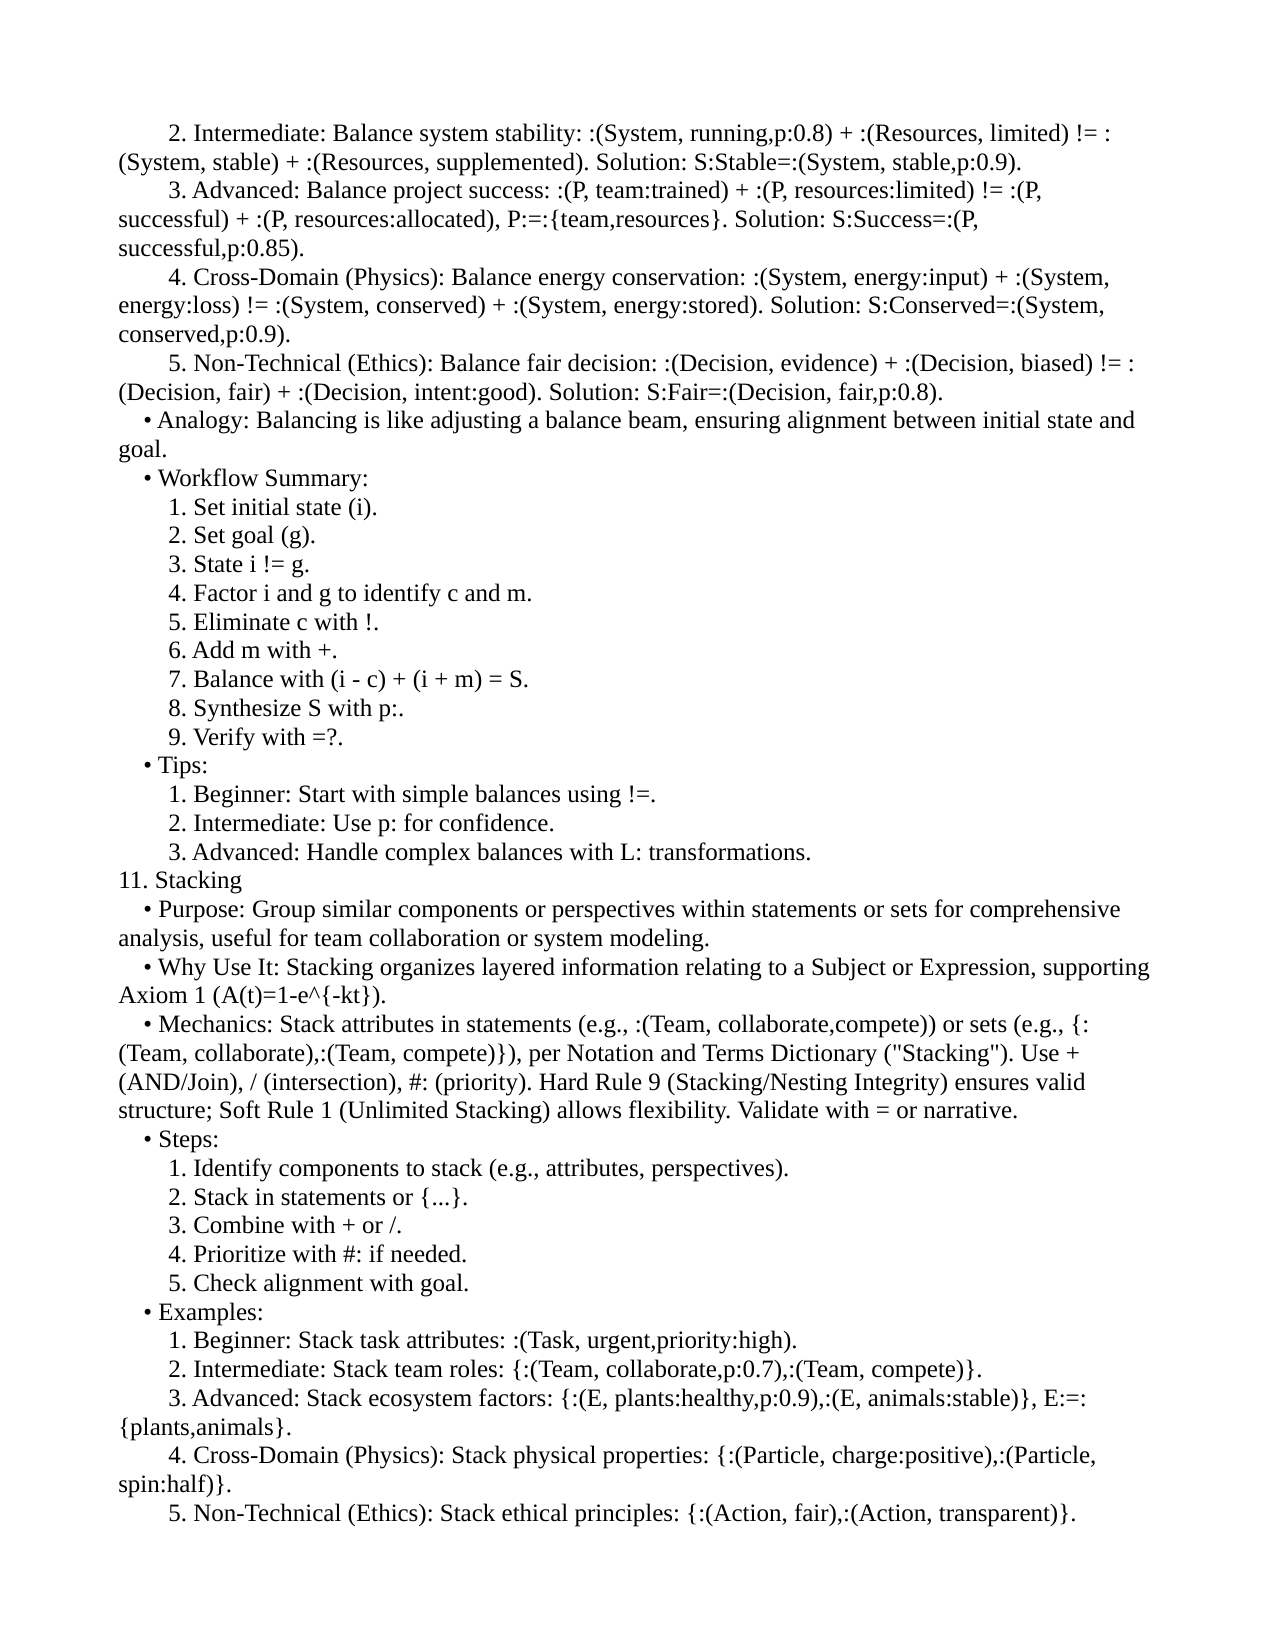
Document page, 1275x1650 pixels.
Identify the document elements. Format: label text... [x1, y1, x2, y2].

text 2. Intermediate: Balance system stability: :(System, running,p:0.8) + :(Resources, limited) != :(System, stable) + :(Resources, supplemented). Solution: S:Stable=:(System, stable,p:0.9). [118, 118, 1157, 176]
text 4. Prioritize with #: if needed. [118, 1239, 1157, 1268]
text 5. Non-Technical (Ethics): Balance fair decision: :(Decision, evidence) + :(Decision, biased) != :(Decision, fair) + :(Decision, intent:good). Solution: S:Fair=:(Decision, fair,p:0.8). [118, 348, 1157, 406]
text • Tips: [118, 751, 1157, 779]
text 3. Advanced: Handle complex balances with L: transformations. [118, 837, 1157, 866]
text 3. State i != g. [118, 549, 1157, 578]
text 9. Verify with =?. [118, 722, 1157, 751]
text 2. Intermediate: Stack team roles: {:(Team, collaborate,p:0.7),:(Team, compete)}. [118, 1354, 1157, 1383]
text 2. Intermediate: Use p: for confidence. [118, 808, 1157, 837]
text 5. Non-Technical (Ethics): Stack ethical principles: {:(Action, fair),:(Action, transparent)}. [118, 1498, 1157, 1527]
text • Why Use It: Stacking organizes layered information relating to a Subject or Expression, supporting Axiom 1 (A(t)=1-e^{-kt}). [118, 952, 1157, 1009]
text • Steps: [118, 1124, 1157, 1153]
text 4. Cross-Domain (Physics): Balance energy conservation: :(System, energy:input) + :(System, energy:loss) != :(System, conserved) + :(System, energy:stored). Solution: S:Conserved=:(System, conserved,p:0.9). [118, 262, 1157, 348]
text • Purpose: Group similar components or perspectives within statements or sets for comprehensive analysis, useful for team collaboration or system modeling. [118, 894, 1157, 952]
text 5. Eliminate c with !. [118, 607, 1157, 636]
text • Examples: [118, 1297, 1157, 1326]
text 5. Check alignment with goal. [118, 1268, 1157, 1297]
text • Mechanics: Stack attributes in statements (e.g., :(Team, collaborate,compete)) or sets (e.g., {:(Team, collaborate),:(Team, compete)}), per Notation and Terms Dictionary ("Stacking"). Use + (AND/Join), / (intersection), #: (priority). Hard Rule 9 (Stacking/Nesting Integrity) ensures valid structure; Soft Rule 1 (Unlimited Stacking) allows flexibility. Validate with = or narrative. [118, 1009, 1157, 1124]
text 1. Beginner: Start with simple balances using !=. [118, 779, 1157, 808]
text 1. Identify components to stack (e.g., attributes, perspectives). [118, 1153, 1157, 1182]
text 1. Beginner: Stack task attributes: :(Task, urgent,priority:high). [118, 1326, 1157, 1354]
text 2. Set goal (g). [118, 521, 1157, 549]
text 2. Stack in statements or {...}. [118, 1182, 1157, 1211]
text 3. Advanced: Stack ecosystem factors: {:(E, plants:healthy,p:0.9),:(E, animals:stable)}, E:=:{plants,animals}. [118, 1383, 1157, 1441]
text 3. Advanced: Balance project success: :(P, team:trained) + :(P, resources:limited) != :(P, successful) + :(P, resources:allocated), P:=:{team,resources}. Solution: S:Success=:(P, successful,p:0.85). [118, 176, 1157, 262]
text 6. Add m with +. [118, 636, 1157, 664]
text • Analogy: Balancing is like adjusting a balance beam, ensuring alignment between initial state and goal. [118, 406, 1157, 463]
text 3. Combine with + or /. [118, 1211, 1157, 1239]
text 4. Factor i and g to identify c and m. [118, 578, 1157, 607]
text • Workflow Summary: [118, 463, 1157, 492]
text 11. Stacking [118, 866, 1157, 894]
text 4. Cross-Domain (Physics): Stack physical properties: {:(Particle, charge:positive),:(Particle, spin:half)}. [118, 1441, 1157, 1498]
text 1. Set initial state (i). [118, 492, 1157, 521]
text 8. Synthesize S with p:. [118, 693, 1157, 722]
text 7. Balance with (i - c) + (i + m) = S. [118, 664, 1157, 693]
